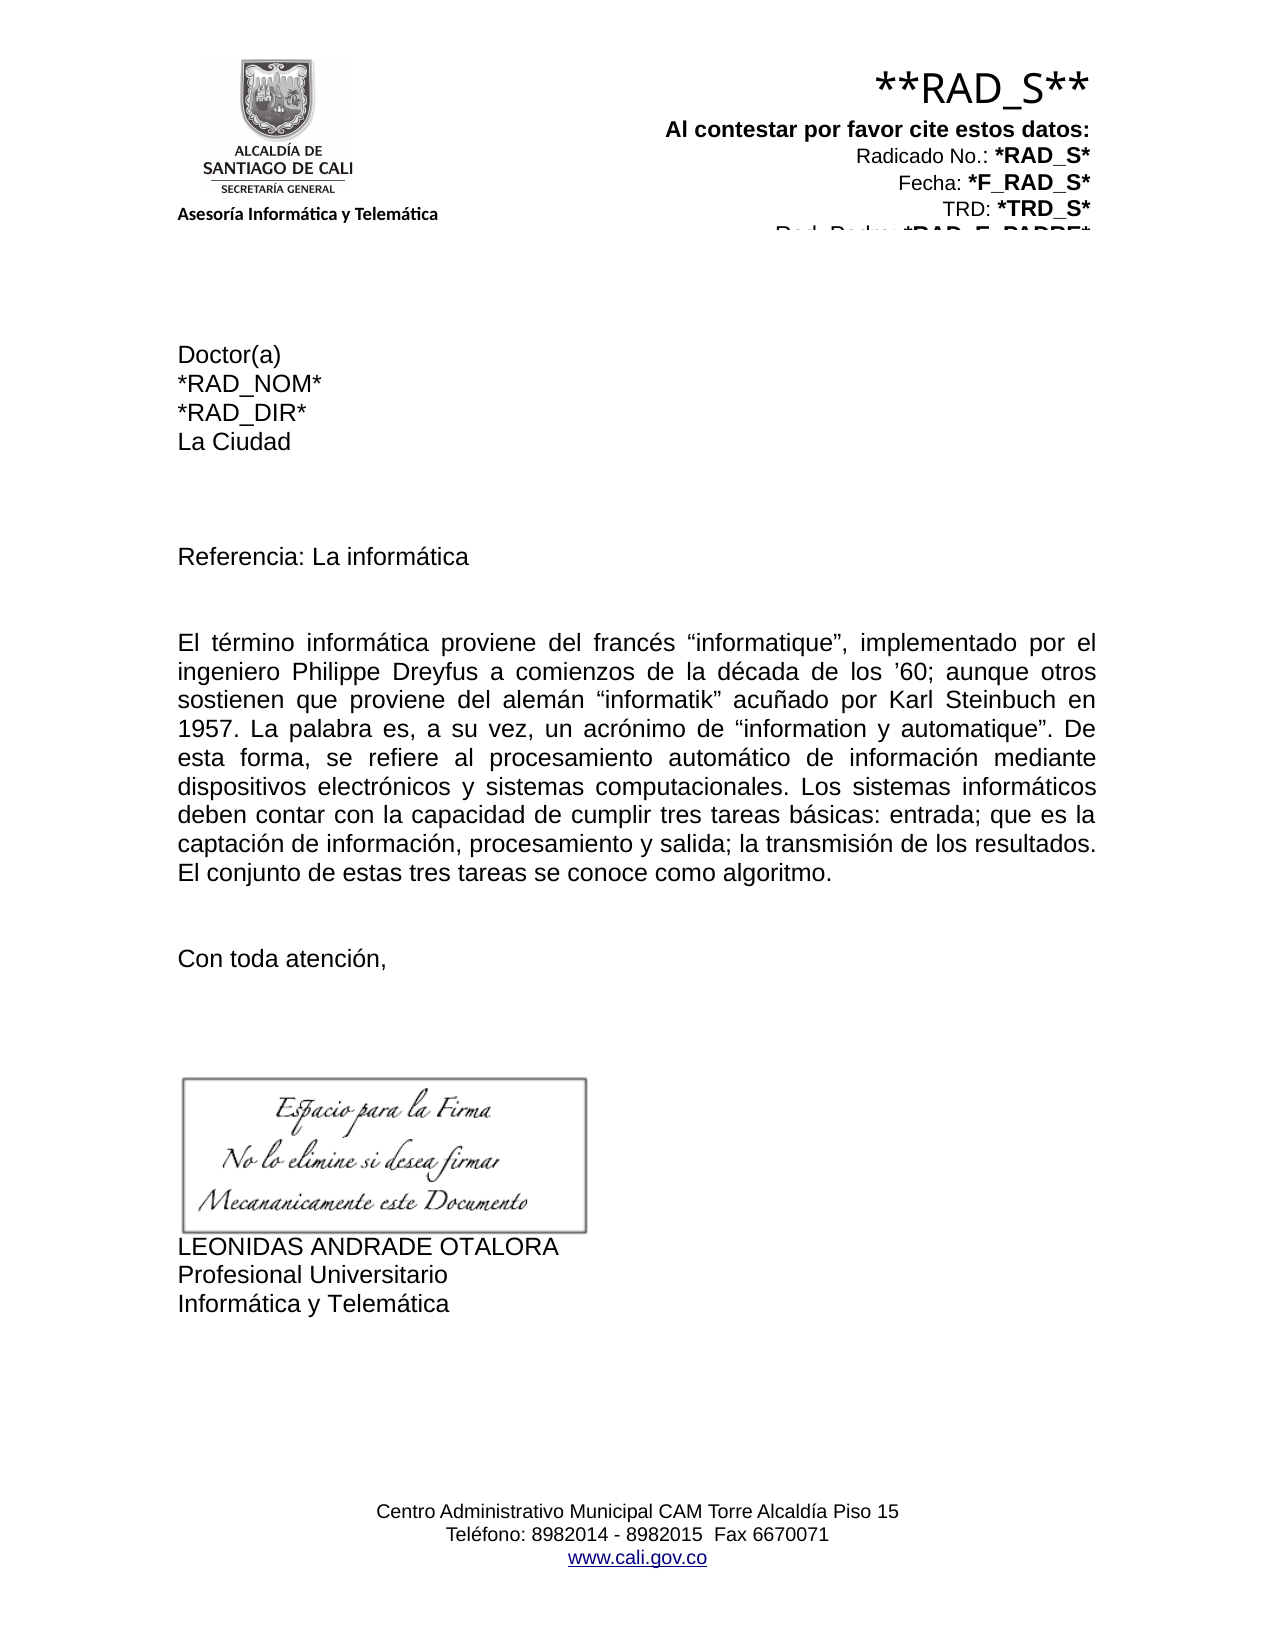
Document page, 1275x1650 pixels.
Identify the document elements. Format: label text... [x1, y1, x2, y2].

text Referencia: La informática [177, 542, 1098, 570]
text Informática y Telemática [177, 1289, 1098, 1318]
text Con toda atención, [177, 944, 1098, 973]
text Profesional Universitario [177, 1260, 1098, 1289]
picture [177, 1074, 591, 1239]
text Doctor(a) [177, 340, 1098, 369]
text LEONIDAS ANDRADE OTALORA [177, 1232, 1098, 1260]
text *RAD_NOM* [177, 369, 1098, 398]
text *RAD_DIR* [177, 398, 1098, 427]
text La Ciudad [177, 427, 1098, 455]
text El término informática proviene del francés “informatique”, implementado por el ingeniero Philippe Dreyfus a comienzos de la década de los ’60; aunque otros sostienen que proviene del alemán “informatik” acuñado por Karl Steinbuch en 1957. La palabra es, a su vez, un acrónimo de “information y automatique”. De esta forma, se refiere al procesamiento automático de información mediante dispositivos electrónicos y sistemas computacionales. Los sistemas informáticos deben contar con la capacidad de cumplir tres tareas básicas: entrada; que es la captación de información, procesamiento y salida; la transmisión de los resultados. El conjunto de estas tres tareas se conoce como algoritmo. [177, 628, 1098, 887]
